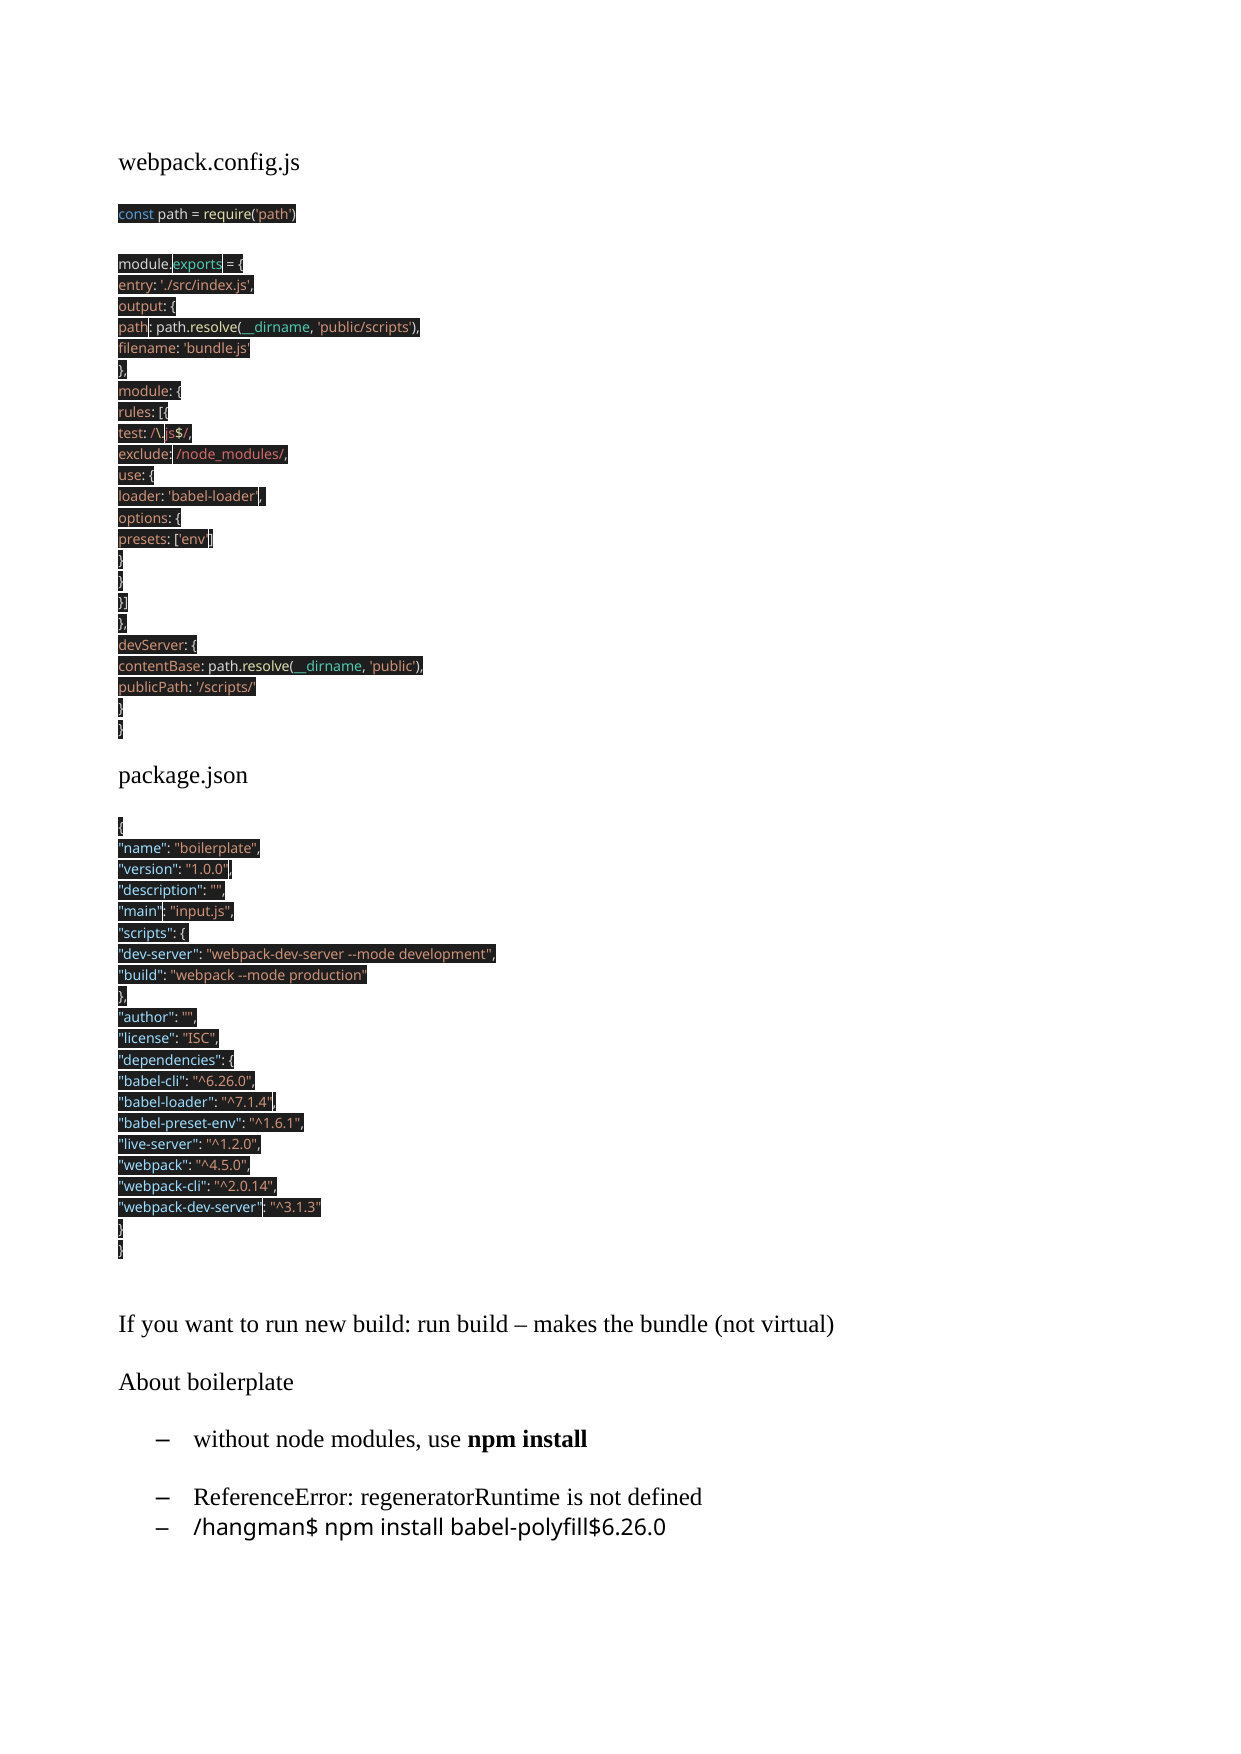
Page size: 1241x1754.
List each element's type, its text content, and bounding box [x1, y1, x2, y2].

text "name": "boilerplate", [118, 836, 1122, 858]
text webpack.config.js [118, 147, 1122, 176]
text "description": "", [118, 879, 1122, 900]
text }] [118, 591, 1122, 612]
text "webpack": "^4.5.0", [118, 1154, 1122, 1175]
text path: path.resolve(__dirname, 'public/scripts'), [118, 316, 1122, 337]
text { [118, 817, 1122, 836]
text presets: ['env'] [118, 527, 1122, 548]
text exclude: /node_modules/, [118, 443, 1122, 464]
text contentBase: path.resolve(__dirname, 'public'), [118, 654, 1122, 675]
text "webpack-cli": "^2.0.14", [118, 1175, 1122, 1196]
text If you want to run new build: run build – makes the bundle (not virtual) [118, 1309, 1122, 1338]
text "webpack-dev-server": "^3.1.3" [118, 1196, 1122, 1217]
text } [118, 1238, 1122, 1259]
text module: { [118, 379, 1122, 400]
text test: /\.js$/, [118, 421, 1122, 443]
text "build": "webpack --mode production" [118, 963, 1122, 984]
text module.exports = { [118, 252, 1122, 273]
text publicPath: '/scripts/' [118, 675, 1122, 696]
text loader: 'babel-loader', [118, 485, 1122, 506]
text "dependencies": { [118, 1048, 1122, 1069]
text output: { [118, 294, 1122, 316]
text }, [118, 358, 1122, 379]
text } [118, 1217, 1122, 1238]
text const path = require('path') [118, 204, 1122, 223]
text rules: [{ [118, 400, 1122, 421]
text "dev-server": "webpack-dev-server --mode development", [118, 942, 1122, 963]
text filename: 'bundle.js' [118, 337, 1122, 358]
list without node modules, use npm install [156, 1424, 1122, 1453]
text About boilerplate [118, 1367, 1122, 1396]
text } [118, 569, 1122, 591]
text options: { [118, 506, 1122, 527]
text "babel-preset-env": "^1.6.1", [118, 1111, 1122, 1132]
text "version": "1.0.0", [118, 858, 1122, 879]
text devServer: { [118, 633, 1122, 654]
text "babel-loader": "^7.1.4", [118, 1090, 1122, 1111]
list ReferenceError: regeneratorRuntime is not defined [156, 1482, 1122, 1511]
text }, [118, 984, 1122, 1006]
text } [118, 717, 1122, 739]
text }, [118, 612, 1122, 633]
text "author": "", [118, 1006, 1122, 1027]
text "live-server": "^1.2.0", [118, 1132, 1122, 1154]
text package.json [118, 760, 1122, 788]
text "scripts": { [118, 921, 1122, 942]
list /hangman$ npm install babel-polyfill$6.26.0 [156, 1511, 1122, 1542]
text use: { [118, 464, 1122, 485]
text "main": "input.js", [118, 900, 1122, 921]
text } [118, 548, 1122, 569]
text "license": "ISC", [118, 1027, 1122, 1048]
text "babel-cli": "^6.26.0", [118, 1069, 1122, 1090]
text } [118, 696, 1122, 717]
text entry: './src/index.js', [118, 273, 1122, 294]
